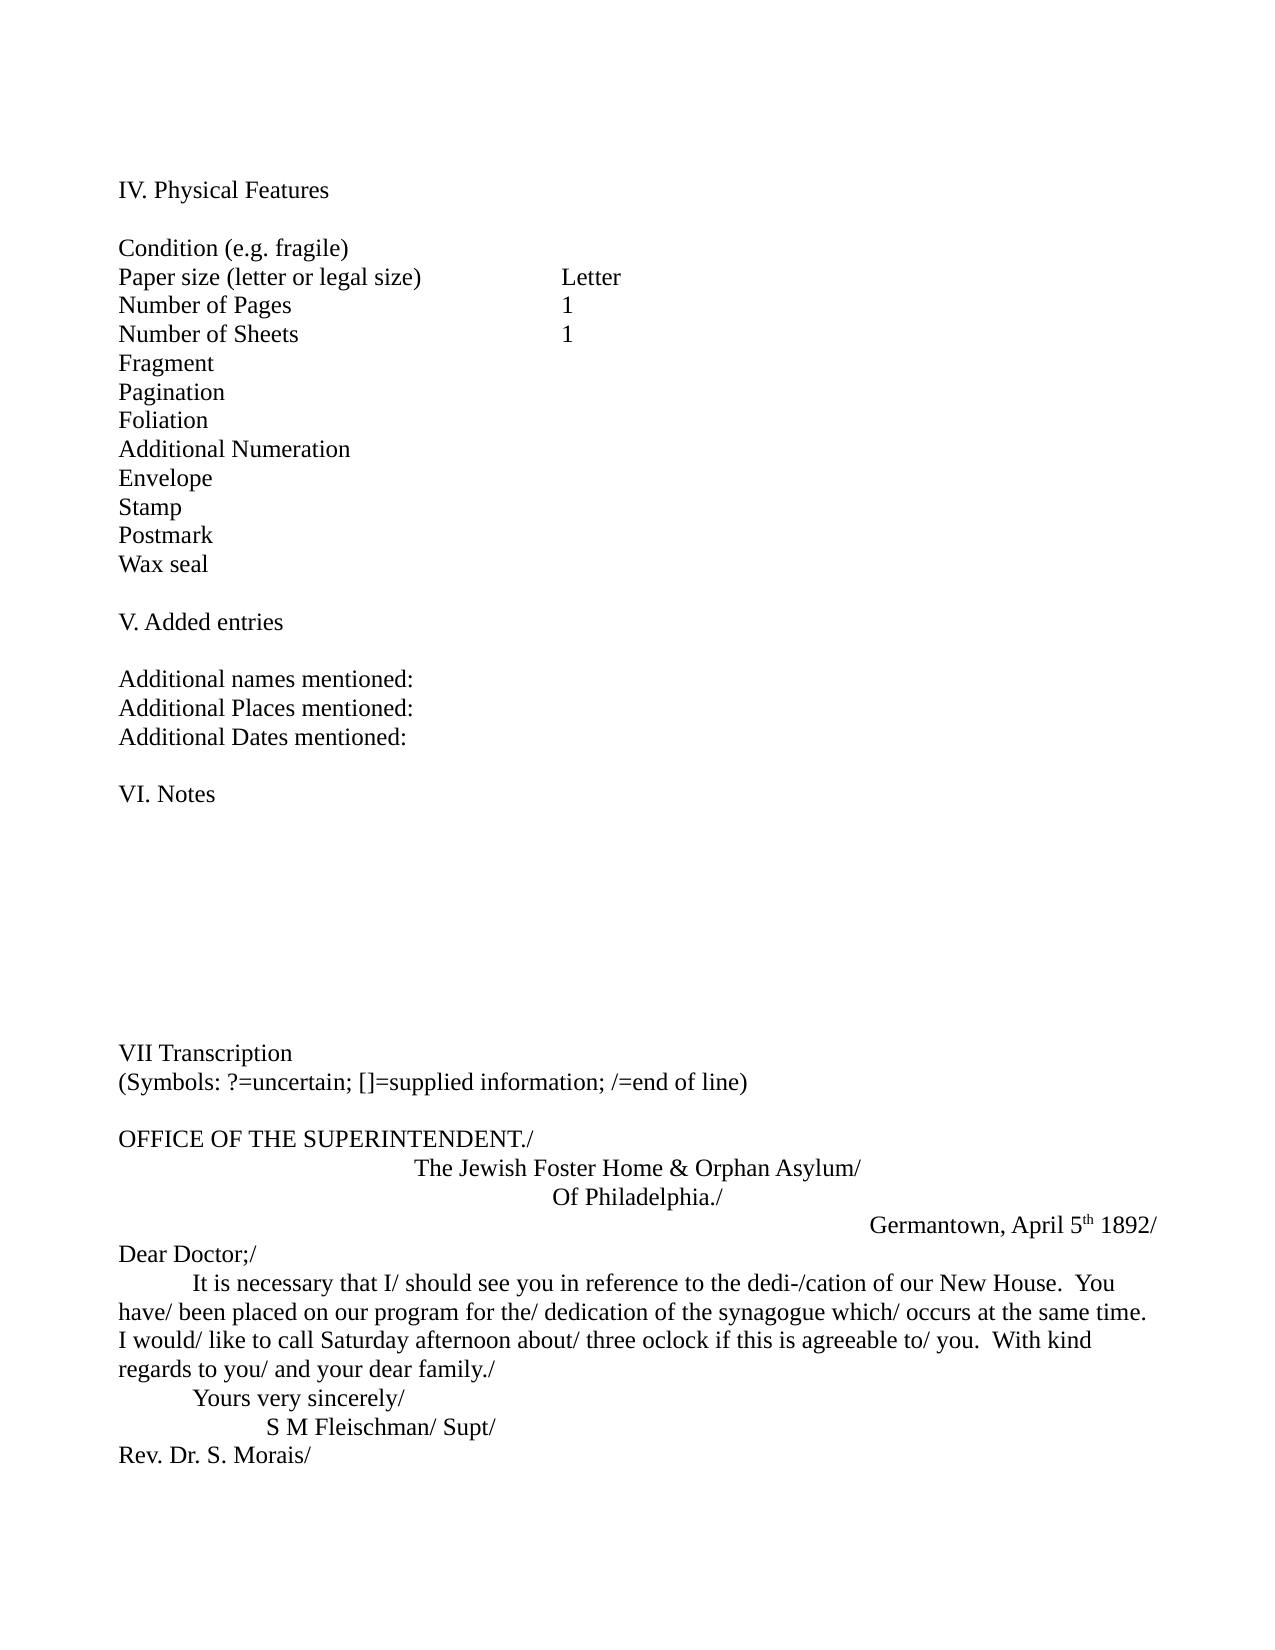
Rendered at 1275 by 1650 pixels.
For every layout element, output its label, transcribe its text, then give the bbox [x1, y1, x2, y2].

text Condition (e.g. fragile) [118, 233, 1157, 262]
text V. Added entries [118, 607, 1157, 636]
text (Symbols: ?=uncertain; []=supplied information; /=end of line) [118, 1067, 1157, 1096]
text Number of Pages 1 [118, 291, 1157, 319]
text Fragment [118, 348, 1157, 377]
text Envelope [118, 463, 1157, 492]
text IV. Physical Features [118, 176, 1157, 204]
text Number of Sheets 1 [118, 319, 1157, 348]
text S M Fleischman/ Supt/ [118, 1412, 1157, 1441]
text Additional names mentioned: [118, 664, 1157, 693]
text Wax seal [118, 549, 1157, 578]
text Of Philadelphia./ [118, 1182, 1157, 1211]
text Stamp [118, 492, 1157, 521]
text VI. Notes [118, 779, 1157, 808]
text Additional Places mentioned: [118, 693, 1157, 722]
text VII Transcription [118, 1038, 1157, 1067]
text Pagination [118, 377, 1157, 406]
text It is necessary that I/ should see you in reference to the dedi-/cation of our New House. You have/ been placed on our program for the/ dedication of the synagogue which/ occurs at the same time. I would/ like to call Saturday afternoon about/ three oclock if this is agreeable to/ you. With kind regards to you/ and your dear family./ [118, 1268, 1157, 1383]
text OFFICE OF THE SUPERINTENDENT./ [118, 1124, 1157, 1153]
text Additional Numeration [118, 434, 1157, 463]
text Yours very sincerely/ [118, 1383, 1157, 1412]
text Dear Doctor;/ [118, 1239, 1157, 1268]
text Postma rk [118, 521, 1157, 549]
text Rev. Dr. S. Morais/ [118, 1441, 1157, 1469]
text Foliation [118, 406, 1157, 434]
text Germantown, April 5th 1892/ [118, 1211, 1157, 1239]
text Paper size (letter or legal size) Letter [118, 262, 1157, 291]
text Additional Dates mentioned: [118, 722, 1157, 751]
text The Jewish Foster Home & Orphan Asylum/ [118, 1153, 1157, 1182]
